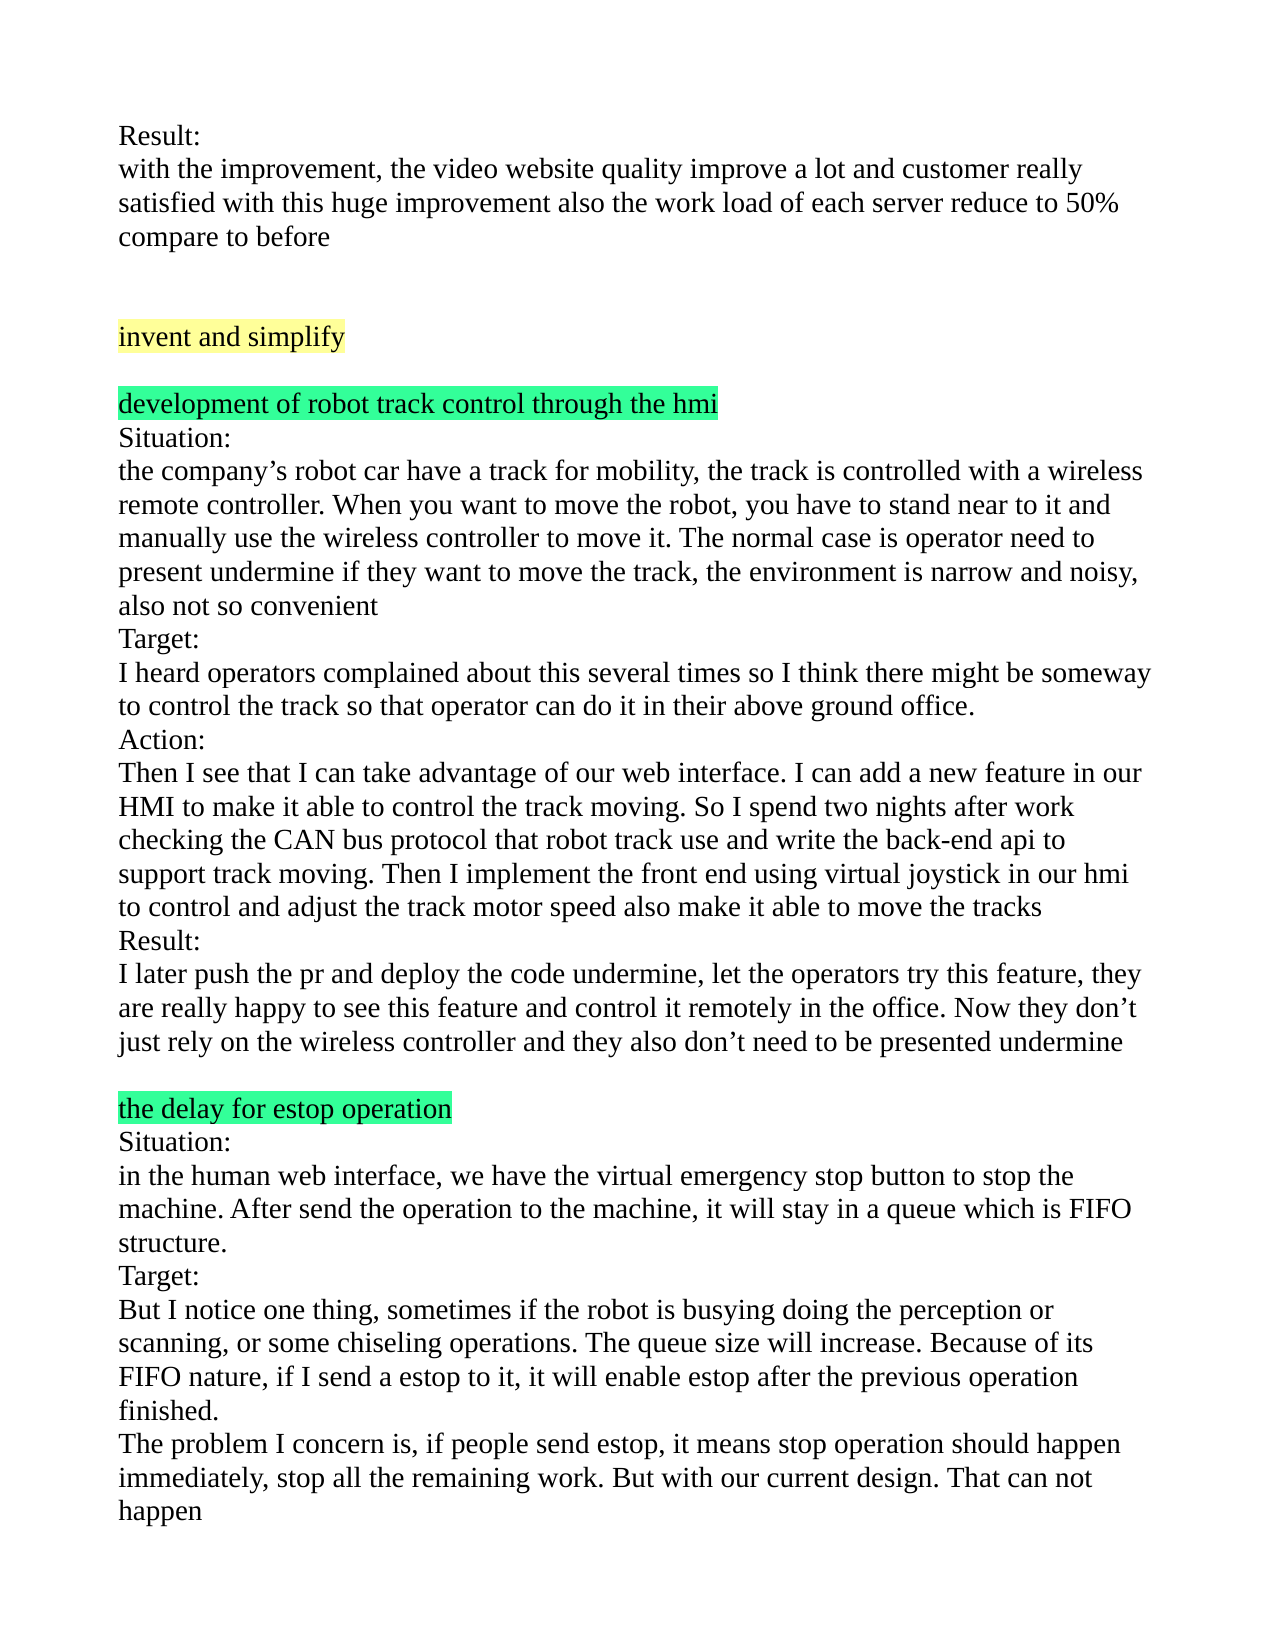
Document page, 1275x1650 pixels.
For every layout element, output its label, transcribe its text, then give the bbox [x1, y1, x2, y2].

text the delay for estop operation [118, 1091, 1157, 1124]
text Situation: [118, 420, 1157, 453]
text Then I see that I can take advantage of our web interface. I can add a new feature in our HMI to make it able to control the track moving. So I spend two nights after work checking the CAN bus protocol that robot track use and write the back-end api to support track moving. Then I implement the front end using virtual joystick in our hmi to control and adjust the track motor speed also make it able to move the tracks [118, 755, 1157, 923]
text Result: [118, 923, 1157, 957]
text Action: [118, 722, 1157, 755]
text Target: [118, 621, 1157, 655]
text in the human web interface, we have the virtual emergency stop button to stop the machine. After send the operation to the machine, it will stay in a queue which is FIFO structure. [118, 1158, 1157, 1258]
text The problem I concern is, if people send estop, it means stop operation should happen immediately, stop all the remaining work. But with our current design. That can not happen [118, 1426, 1157, 1527]
text Situation: [118, 1124, 1157, 1158]
text the company’s robot car have a track for mobility, the track is controlled with a wireless remote controller. When you want to move the robot, you have to stand near to it and manually use the wireless controller to move it. The normal case is operator need to present undermine if they want to move the track, the environment is narrow and noisy, also not so convenient [118, 453, 1157, 621]
text with the improvement, the video website quality improve a lot and customer really satisfied with this huge improvement also the work load of each server reduce to 50% compare to before [118, 152, 1157, 252]
text I later push the pr and deploy the code undermine, let the operators try this feature, they are really happy to see this feature and control it remotely in the office. Now they don’t just rely on the wireless controller and they also don’t need to be presented undermine [118, 957, 1157, 1057]
text invent and simplify [118, 319, 1157, 353]
text development of robot track control through the hmi [118, 386, 1157, 420]
text Result: [118, 118, 1157, 152]
text Target: [118, 1258, 1157, 1292]
text But I notice one thing, sometimes if the robot is busying doing the perception or scanning, or some chiseling operations. The queue size will increase. Because of its FIFO nature, if I send a estop to it, it will enable estop after the previous operation finished. [118, 1292, 1157, 1426]
text I heard operators complained about this several times so I think there might be someway to control the track so that operator can do it in their above ground office. [118, 655, 1157, 722]
